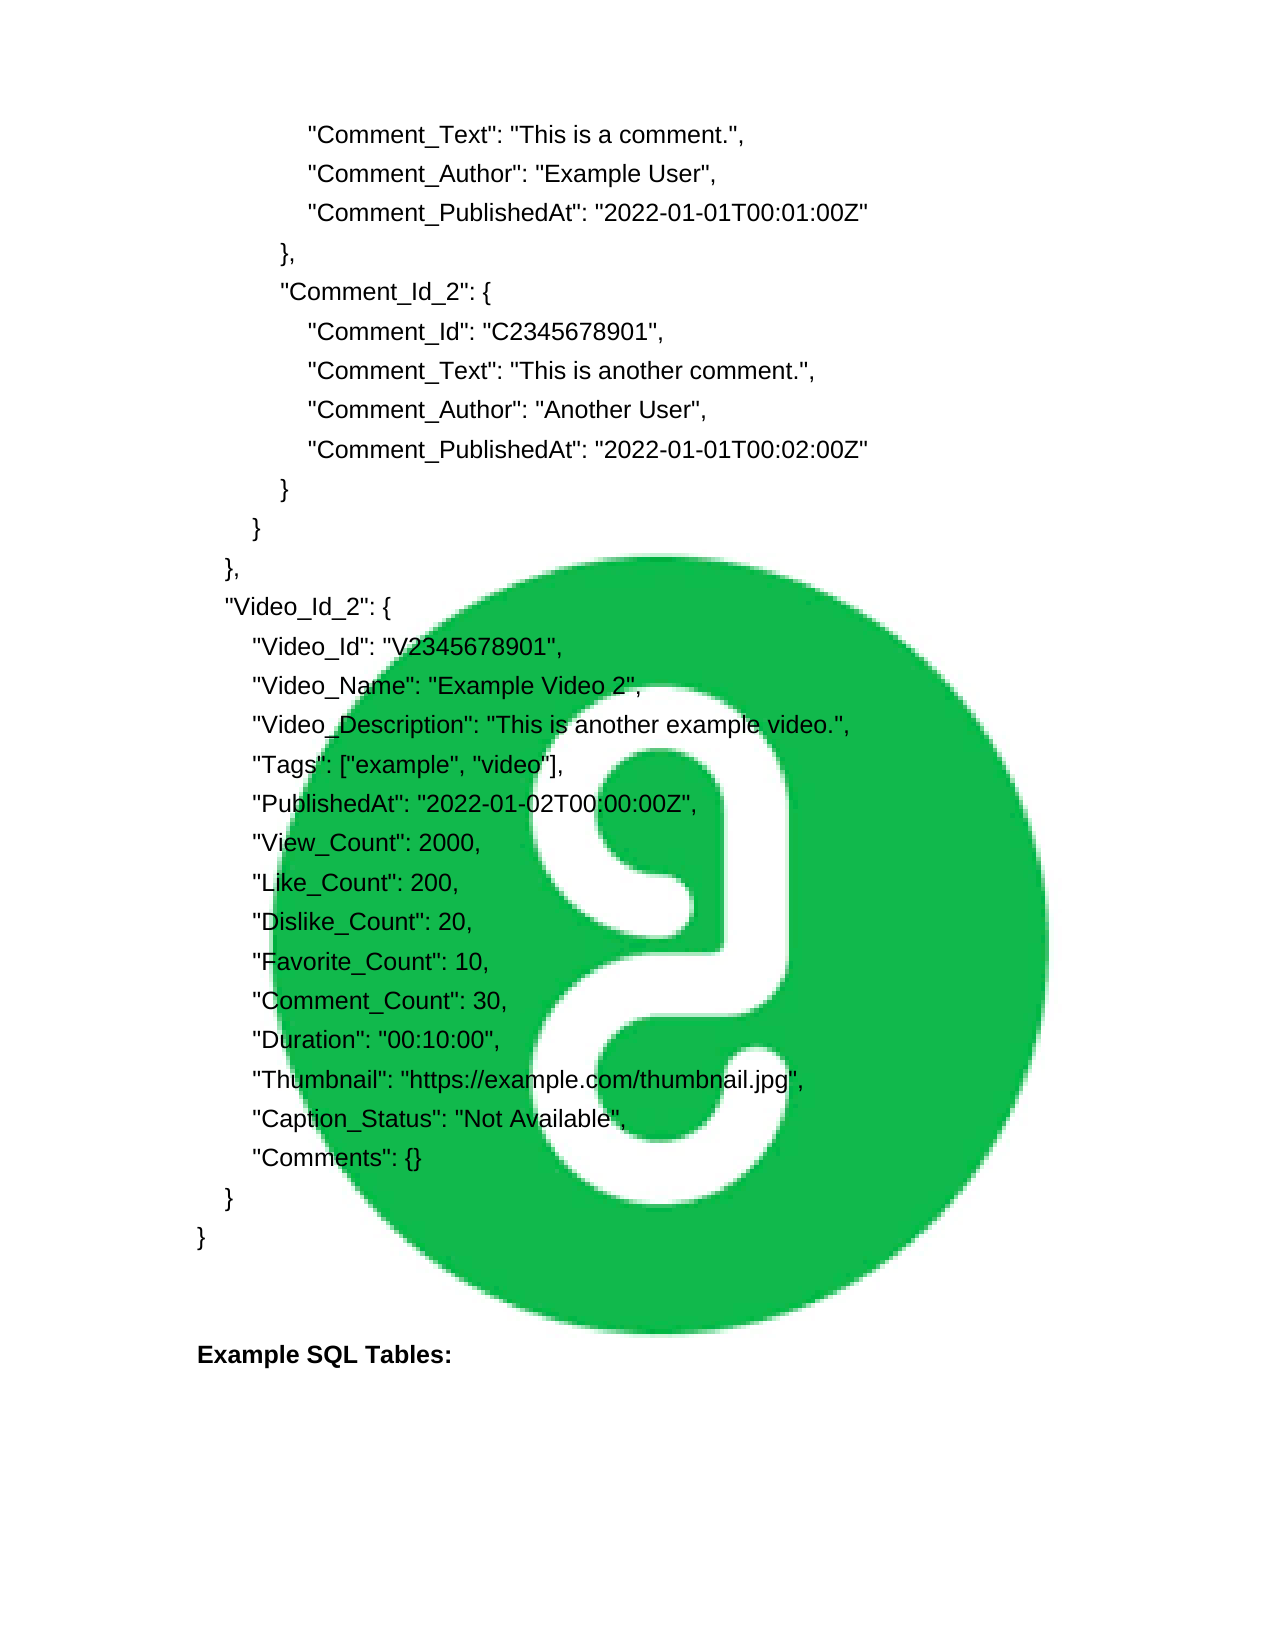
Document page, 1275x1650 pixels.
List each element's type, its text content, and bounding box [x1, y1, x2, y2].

text "View_Count": 2000, [197, 840, 1153, 855]
picture [529, 796, 537, 801]
text "Thumbnail": "https://example.com/thumbnail.jpg", [441, 1077, 547, 1091]
picture [463, 835, 471, 840]
text Example SQL Tables: [268, 1352, 333, 1367]
text } [202, 1234, 1153, 1248]
text } [285, 486, 1153, 500]
text "Comment_Author": "Another User", [197, 407, 1153, 422]
text "Favorite_Count": 10, [197, 958, 1153, 973]
text "Video_Id_2": [197, 604, 385, 618]
text "Tags": ["example", "video"], [343, 762, 418, 776]
picture [492, 796, 500, 801]
text "Video_Id": "V2345678901", [197, 643, 1153, 658]
text } [197, 1195, 230, 1209]
picture [265, 915, 275, 919]
text "Tags": ["example", "video"], [420, 762, 552, 776]
picture [427, 875, 435, 880]
text "Comment_Author": "Example User", [611, 171, 1153, 185]
text "Comments": {} [197, 1155, 407, 1170]
text } [229, 1195, 1153, 1209]
picture [438, 1032, 446, 1037]
text "Video_Description": "This is another example video.", [413, 722, 729, 737]
picture [443, 796, 451, 801]
text } [197, 1234, 203, 1248]
text "Caption_Status": "Not Available", [297, 1116, 1153, 1130]
picture [165, 458, 1141, 1434]
text "Thumbnail": "https://example.com/thumbnail.jpg", [197, 1077, 439, 1091]
text "Like_Count": 200, [197, 880, 1153, 894]
picture [620, 796, 628, 801]
text "Comments": {} [418, 1155, 1153, 1170]
text }, [197, 565, 230, 579]
text }, [197, 250, 286, 264]
picture [343, 718, 353, 722]
text "Thumbnail": "https://example.com/thumbnail.jpg", [549, 1077, 757, 1091]
picture [441, 875, 449, 880]
text }, [285, 250, 1153, 264]
text "Tags": ["example", "video"], [197, 762, 300, 776]
text }, [229, 565, 1153, 579]
text "Duration": "00:10:00", [197, 1037, 1153, 1052]
text } [197, 525, 258, 540]
text "Comment_PublishedAt": "2022-01-01T00:02:00Z" [197, 447, 1153, 461]
text "Video_Description": "This is another example video.", [731, 722, 1153, 737]
picture [572, 796, 580, 801]
picture [489, 993, 497, 998]
picture [265, 1033, 275, 1037]
text { [485, 289, 1153, 303]
text { [385, 604, 1153, 618]
text "Comment_Id": "C2345678901", [197, 328, 1153, 343]
text "Comment_Author": "Example User", [197, 171, 609, 185]
picture [473, 1032, 481, 1037]
text "Comment_PublishedAt": "2022-01-01T00:01:00Z" [197, 210, 1153, 225]
picture [390, 1032, 398, 1037]
picture [404, 1032, 412, 1037]
text "PublishedAt": "2022-01-02T00:00:00Z", [197, 801, 1153, 815]
text "Video_Name": "Example Video 2", [197, 683, 503, 697]
text "Dislike_Count": 20, [197, 919, 1153, 933]
picture [585, 796, 593, 801]
text "Caption_Status": "Not Available", [197, 1116, 295, 1130]
picture [606, 796, 614, 801]
text } [197, 486, 286, 500]
text "Video_Description": "This is another example video.", [197, 722, 411, 737]
picture [454, 914, 462, 919]
text Example SQL Tables: [197, 1352, 265, 1367]
text } [257, 525, 1153, 540]
text "Comment_Text": "This is a comment.", [197, 132, 1153, 146]
picture [435, 835, 443, 840]
text Example SQL Tables: [335, 1352, 1153, 1367]
text "Comment_Id_2": [197, 289, 485, 303]
text "Comment_Text": "This is another comment.", [197, 368, 1153, 382]
text "Comment_Count": 30, [197, 998, 1153, 1012]
picture [641, 796, 649, 801]
text "Thumbnail": "https://example.com/thumbnail.jpg", [786, 1077, 1153, 1091]
text "Tags": ["example", "video"], [554, 762, 1153, 776]
picture [449, 835, 457, 840]
text "Video_Name": "Example Video 2", [505, 683, 1153, 697]
picture [459, 1032, 467, 1037]
picture [655, 796, 663, 801]
